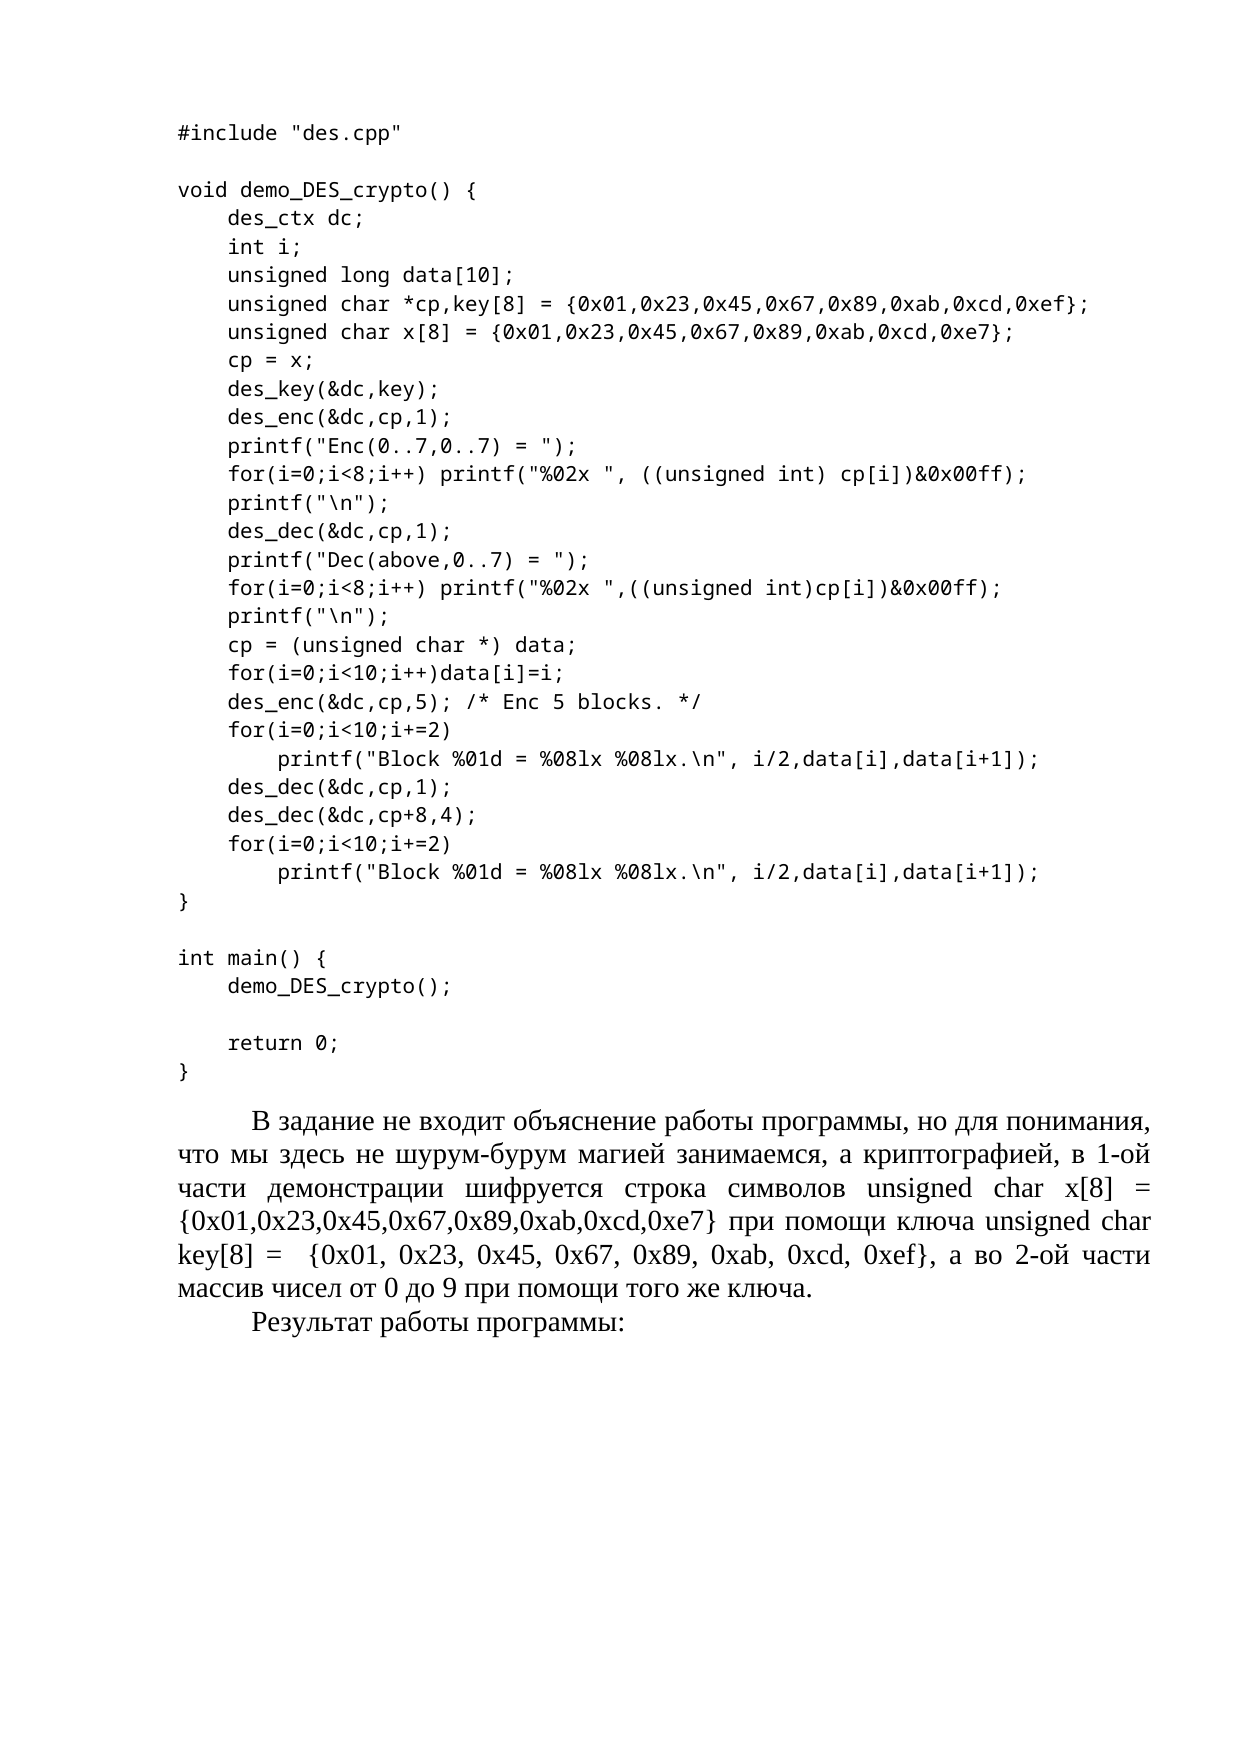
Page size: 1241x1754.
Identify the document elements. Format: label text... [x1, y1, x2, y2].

text #include "des.cpp" [177, 118, 1152, 147]
text void demo_DES_crypto() { [177, 175, 1152, 203]
text des_enc(&dc,cp,5); /* Enc 5 blocks. */ [177, 687, 1152, 715]
text unsigned long data[10]; [177, 260, 1152, 289]
text unsigned char x[8] = {0x01,0x23,0x45,0x67,0x89,0xab,0xcd,0xe7}; [177, 317, 1152, 346]
text В задание не входит объяснение работы программы, но для понимания, что мы здесь не шурум-бурум магией занимаемся, а криптографией, в 1-ой части демонстрации шифруется строка символов unsigned char x[8] = {0x01,0x23,0x45,0x67,0x89,0xab,0xcd,0xe7} при помощи ключа unsigned char key[8] = {0x01, 0x23, 0x45, 0x67, 0x89, 0xab, 0xcd, 0xef}, а во 2-ой части массив чисел от 0 до 9 при помощи того же ключа. [177, 1103, 1152, 1304]
text cp = (unsigned char *) data; [177, 630, 1152, 658]
text printf("Block %01d = %08lx %08lx.\n", i/2,data[i],data[i+1]); [177, 857, 1152, 886]
text des_ctx dc; [177, 203, 1152, 232]
text printf("Block %01d = %08lx %08lx.\n", i/2,data[i],data[i+1]); [177, 744, 1152, 772]
text demo_DES_crypto(); [177, 971, 1152, 1000]
text } [177, 886, 1152, 914]
text for(i=0;i<10;i+=2) [177, 715, 1152, 744]
text printf("\n"); [177, 602, 1152, 630]
text Результат работы программы: [177, 1304, 1152, 1337]
text printf("Enc(0..7,0..7) = "); [177, 431, 1152, 459]
text for(i=0;i<10;i+=2) [177, 829, 1152, 857]
text cp = x; [177, 346, 1152, 374]
text printf("\n"); [177, 488, 1152, 516]
text return 0; [177, 1028, 1152, 1057]
text des_enc(&dc,cp,1); [177, 402, 1152, 431]
text des_key(&dc,key); [177, 374, 1152, 402]
text for(i=0;i<8;i++) printf("%02x ",((unsigned int)cp[i])&0x00ff); [177, 573, 1152, 602]
text printf("Dec(above,0..7) = "); [177, 545, 1152, 573]
text des_dec(&dc,cp,1); [177, 516, 1152, 545]
text unsigned char *cp,key[8] = {0x01,0x23,0x45,0x67,0x89,0xab,0xcd,0xef}; [177, 289, 1152, 317]
text des_dec(&dc,cp,1); [177, 772, 1152, 801]
text for(i=0;i<10;i++)data[i]=i; [177, 658, 1152, 687]
text int i; [177, 232, 1152, 260]
text int main() { [177, 943, 1152, 971]
text des_dec(&dc,cp+8,4); [177, 801, 1152, 829]
text } [177, 1057, 1152, 1085]
text for(i=0;i<8;i++) printf("%02x ", ((unsigned int) cp[i])&0x00ff); [177, 459, 1152, 488]
